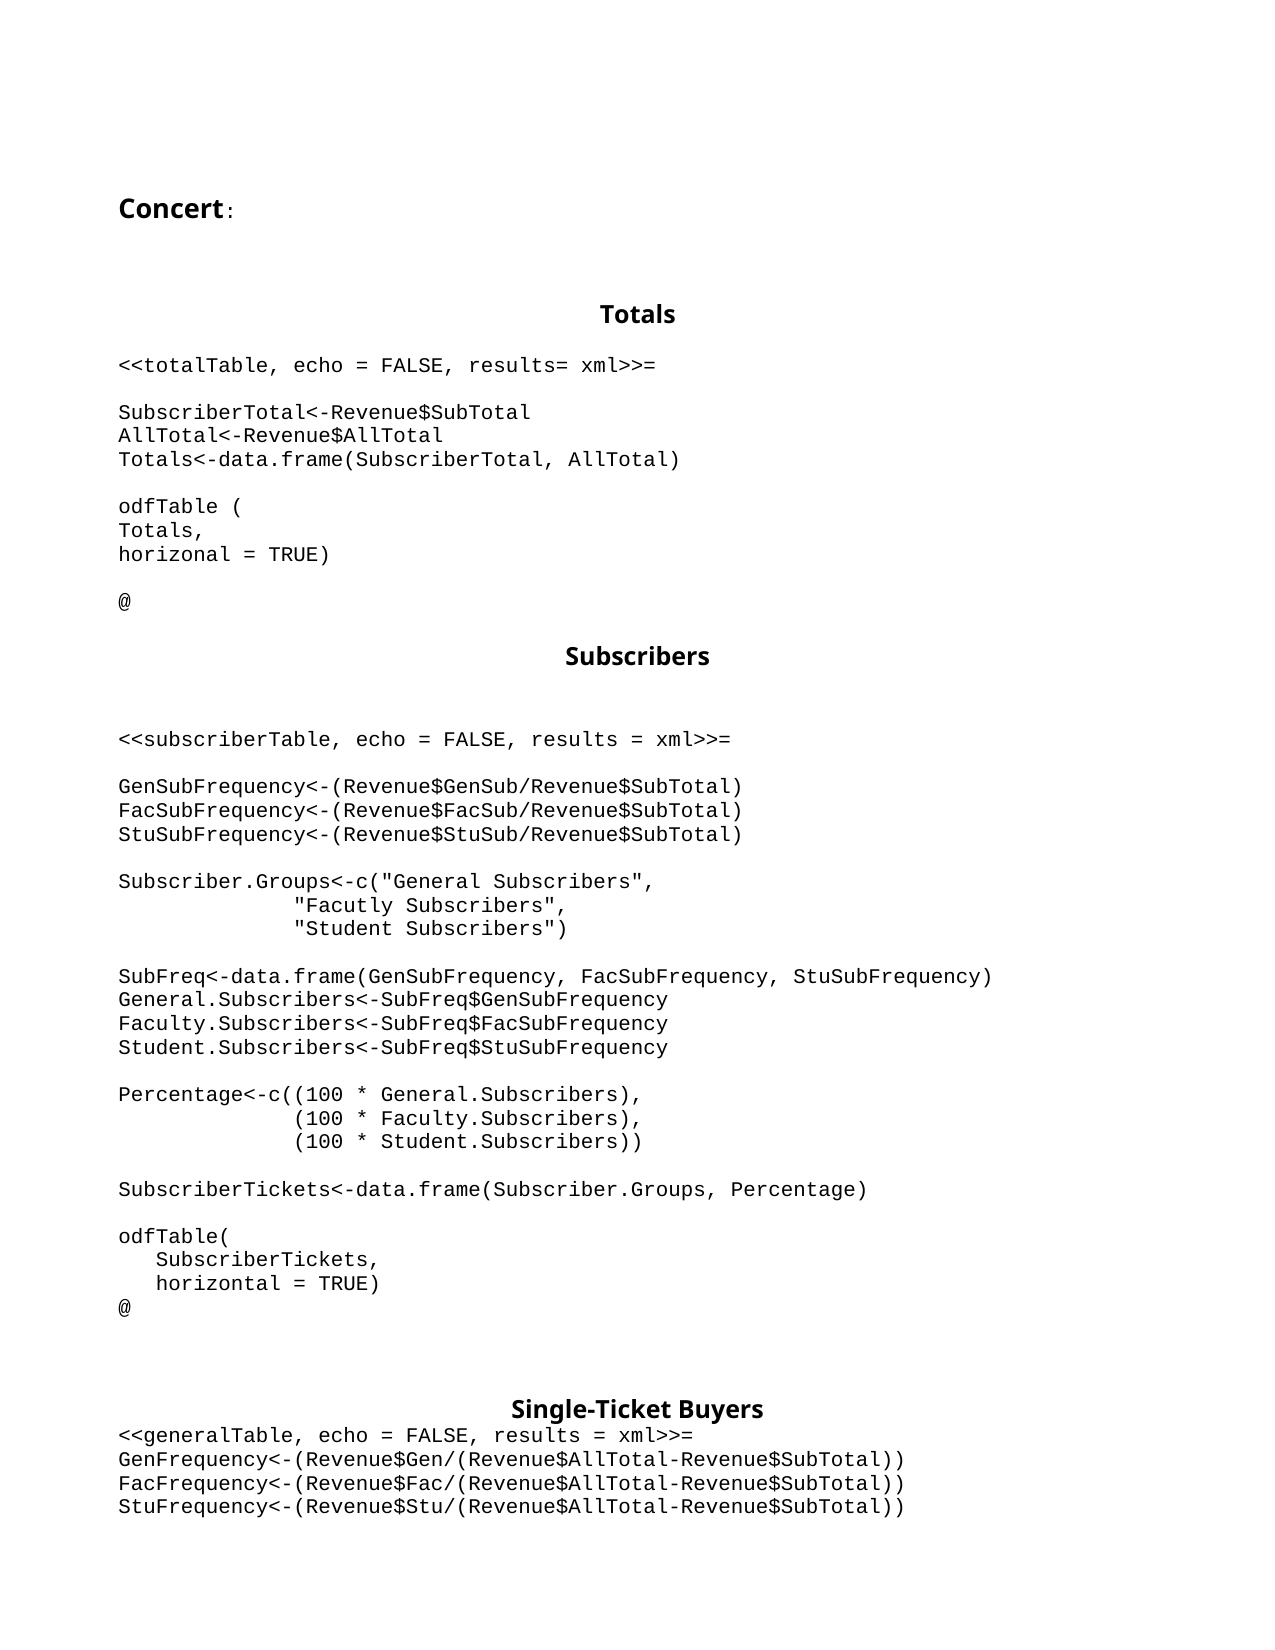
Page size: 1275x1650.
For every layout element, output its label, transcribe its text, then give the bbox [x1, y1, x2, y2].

text Faculty.Subscribers<-SubFreq$FacSubFrequency [118, 1013, 1157, 1037]
text Subscriber.Groups<-c("General Subscribers", [118, 871, 1157, 895]
text horizontal = TRUE) [118, 1273, 1157, 1297]
text Concert: [118, 189, 1157, 226]
text <<generalTable, echo = FALSE, results = xml>>= [118, 1425, 1157, 1449]
text odfTable ( [118, 496, 1157, 520]
text (100 * Faculty.Subscribers), [118, 1108, 1157, 1131]
text GenFrequency<-(Revenue$Gen/(Revenue$AllTotal-Revenue$SubTotal)) [118, 1449, 1157, 1473]
text Percentage<-c((100 * General.Subscribers), [118, 1084, 1157, 1108]
text Totals [118, 297, 1157, 331]
text SubFreq<-data.frame(GenSubFrequency, FacSubFrequency, StuSubFrequency) [118, 966, 1157, 989]
text SubscriberTotal<-Revenue$SubTotal [118, 402, 1157, 426]
text SubscriberTickets, [118, 1249, 1157, 1273]
text Student.Subscribers<-SubFreq$StuSubFrequency [118, 1037, 1157, 1060]
text Subscribers [118, 638, 1157, 672]
text "Student Subscribers") [118, 918, 1157, 942]
text StuFrequency<-(Revenue$Stu/(Revenue$AllTotal-Revenue$SubTotal)) [118, 1496, 1157, 1520]
text <<totalTable, echo = FALSE, results= xml>>= [118, 354, 1157, 378]
text <<subscriberTable, echo = FALSE, results = xml>>= [118, 729, 1157, 753]
text SubscriberTickets<-data.frame(Subscriber.Groups, Percentage) [118, 1178, 1157, 1202]
text odfTable( [118, 1226, 1157, 1249]
text "Facutly Subscribers", [118, 895, 1157, 918]
text StuSubFrequency<-(Revenue$StuSub/Revenue$SubTotal) [118, 824, 1157, 847]
text AllTotal<-Revenue$AllTotal [118, 426, 1157, 449]
text @ [118, 1297, 1157, 1320]
text horizonal = TRUE) [118, 544, 1157, 567]
text FacFrequency<-(Revenue$Fac/(Revenue$AllTotal-Revenue$SubTotal)) [118, 1473, 1157, 1496]
text Single-Ticket Buyers [118, 1391, 1157, 1425]
text @ [118, 591, 1157, 615]
text FacSubFrequency<-(Revenue$FacSub/Revenue$SubTotal) [118, 800, 1157, 824]
text (100 * Student.Subscribers)) [118, 1131, 1157, 1155]
text General.Subscribers<-SubFreq$GenSubFrequency [118, 989, 1157, 1013]
text Totals, [118, 520, 1157, 544]
text Totals<-data.frame(SubscriberTotal, AllTotal) [118, 449, 1157, 473]
text GenSubFrequency<-(Revenue$GenSub/Revenue$SubTotal) [118, 777, 1157, 800]
